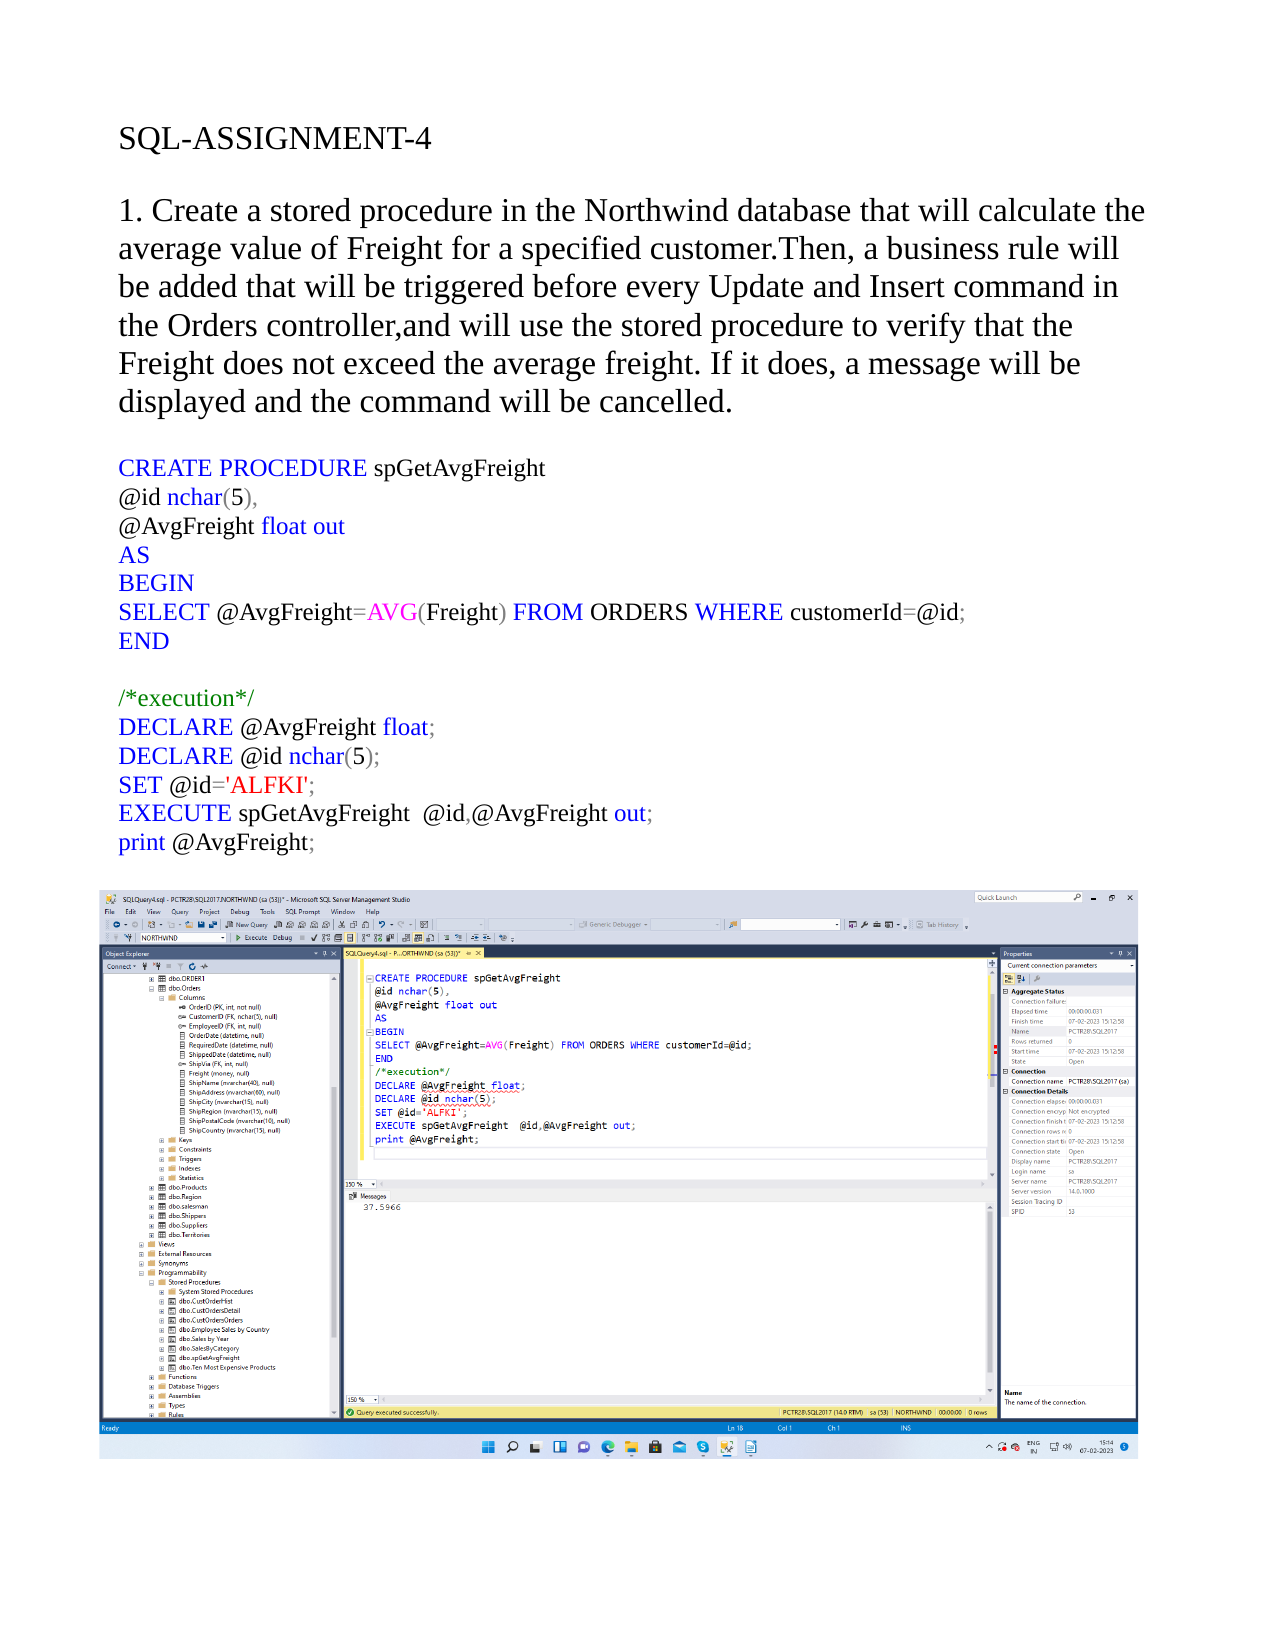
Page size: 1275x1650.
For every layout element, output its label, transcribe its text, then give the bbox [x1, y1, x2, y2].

text EXECUTE spGetAvgFreight @id,@AvgFreight out; [118, 798, 1157, 827]
text BEGIN [118, 568, 1157, 597]
text SQL-ASSIGNMENT-4 [118, 118, 1157, 156]
text 1. Create a stored procedure in the Northwind database that will calculate the average value of Freight for a specified customer.Then, a business rule will be added that will be triggered before every Update and Insert command in the Orders controller,and will use the stored procedure to verify that the Freight does not exceed the average freight. If it does, a message will be displayed and the command will be cancelled. [118, 190, 1157, 420]
text AS [118, 540, 1157, 568]
text @id nchar(5), [118, 482, 1157, 511]
text END [118, 626, 1157, 655]
text SELECT @AvgFreight=AVG(Freight) FROM ORDERS WHERE customerId=@id; [118, 597, 1157, 626]
text print @AvgFreight; [118, 827, 1157, 856]
text CREATE PROCEDURE spGetAvgFreight [118, 453, 1157, 482]
text DECLARE @id nchar(5); [118, 741, 1157, 770]
picture [99, 890, 1139, 1459]
text @AvgFreight float out [118, 511, 1157, 540]
text /*execution*/ [118, 683, 1157, 712]
text SET @id='ALFKI'; [118, 770, 1157, 798]
text DECLARE @AvgFreight float; [118, 712, 1157, 741]
